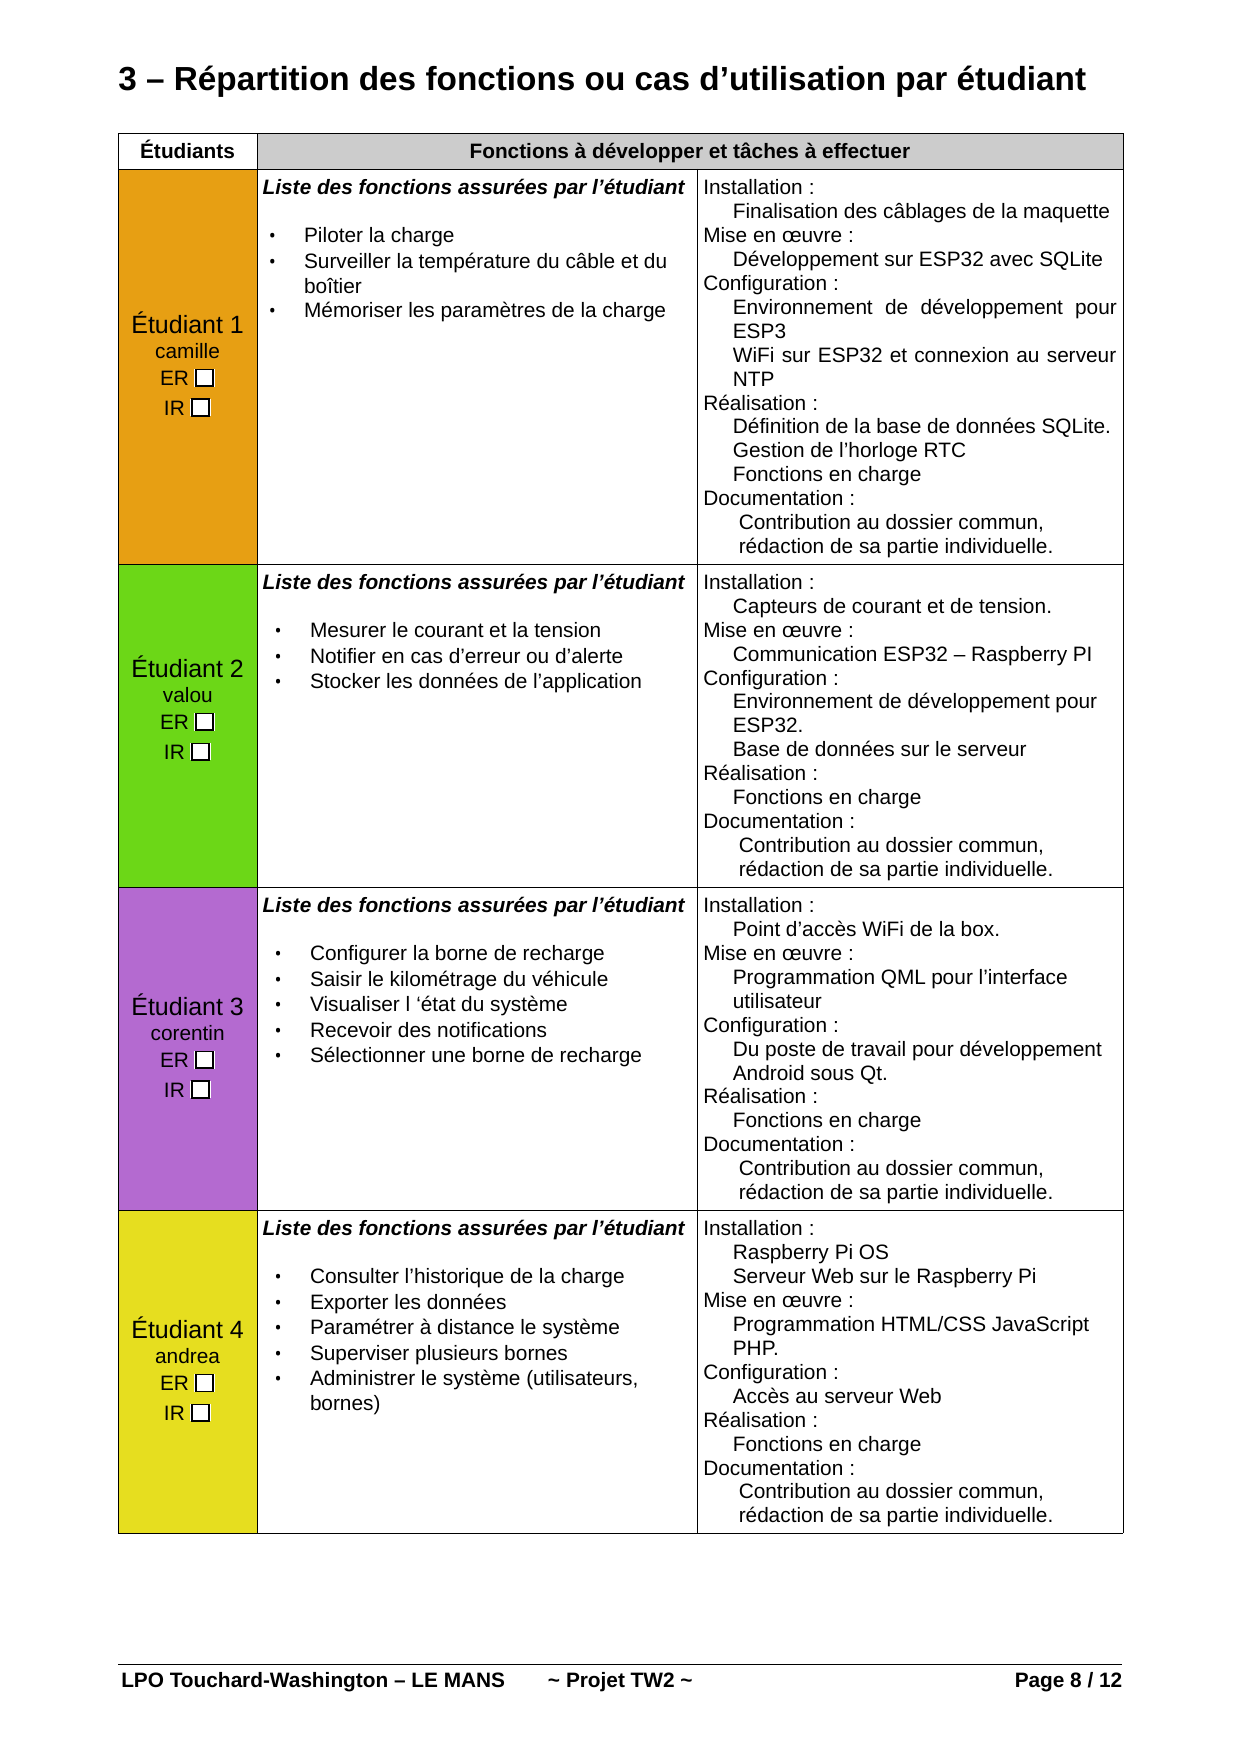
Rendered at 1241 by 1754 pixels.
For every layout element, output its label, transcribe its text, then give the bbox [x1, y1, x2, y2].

table_header Étudiants [119, 134, 257, 169]
table_cell Installation : Finalisation des câblages de la maquette Mise en œuvre : Développement sur ESP32 avec SQLite Configuration : Environnement de développement pour ESP3 WiFi sur ESP32 et connexion au serveur NTP Réalisation : Définition de la base de données SQLite. Gestion de l’horloge RTC Fonctions en charge Documentation : Contribution au dossier commun, rédaction de sa partie individuelle. [698, 170, 1123, 564]
table_header Fonctions à développer et tâches à effectuer [258, 134, 1123, 169]
table_header Liste des fonctions assurées par l’étudiant Consulter l’historique de la charge Exporter les données Paramétrer à distance le système Superviser plusieurs bornes Administrer le système (utilisateurs, bornes) [258, 1211, 697, 1533]
subtitle Répartition des fonctions ou cas d’utilisation par étudiant [118, 59, 1122, 97]
table_cell Installation : Point d’accès WiFi de la box. Mise en œuvre : Programmation QML pour l’interface utilisateur Configuration : Du poste de travail pour développement Android sous Qt. Réalisation : Fonctions en charge Documentation : Contribution au dossier commun, rédaction de sa partie individuelle. [698, 888, 1123, 1210]
table_cell Étudiant 3 corentin ER IR [119, 888, 257, 1210]
table_cell Liste des fonctions assurées par l’étudiant Configurer la borne de recharge Saisir le kilométrage du véhicule Visualiser l ‘état du système Recevoir des notifications Sélectionner une borne de recharge [258, 888, 697, 1210]
table_cell Étudiant 1 camille ER IR [119, 170, 257, 564]
table_cell Installation : Capteurs de courant et de tension. Mise en œuvre : Communication ESP32 – Raspberry PI Configuration : Environnement de développement pour ESP32. Base de données sur le serveur Réalisation : Fonctions en charge Documentation : Contribution au dossier commun, rédaction de sa partie individuelle. [698, 565, 1123, 887]
table_cell Étudiant 2 valou ER IR [119, 565, 257, 887]
table_cell Liste des fonctions assurées par l’étudiant Piloter la charge Surveiller la température du câble et du boîtier Mémoriser les paramètres de la charge [258, 170, 697, 564]
table_cell Liste des fonctions assurées par l’étudiant Mesurer le courant et la tension Notifier en cas d’erreur ou d’alerte Stocker les données de l’application [258, 565, 697, 887]
table_header Installation : Raspberry Pi OS Serveur Web sur le Raspberry Pi Mise en œuvre : Programmation HTML/CSS JavaScript PHP. Configuration : Accès au serveur Web Réalisation : Fonctions en charge Documentation : Contribution au dossier commun, rédaction de sa partie individuelle. [698, 1211, 1123, 1533]
table_header Étudiant 4 andrea ER IR [119, 1211, 257, 1533]
